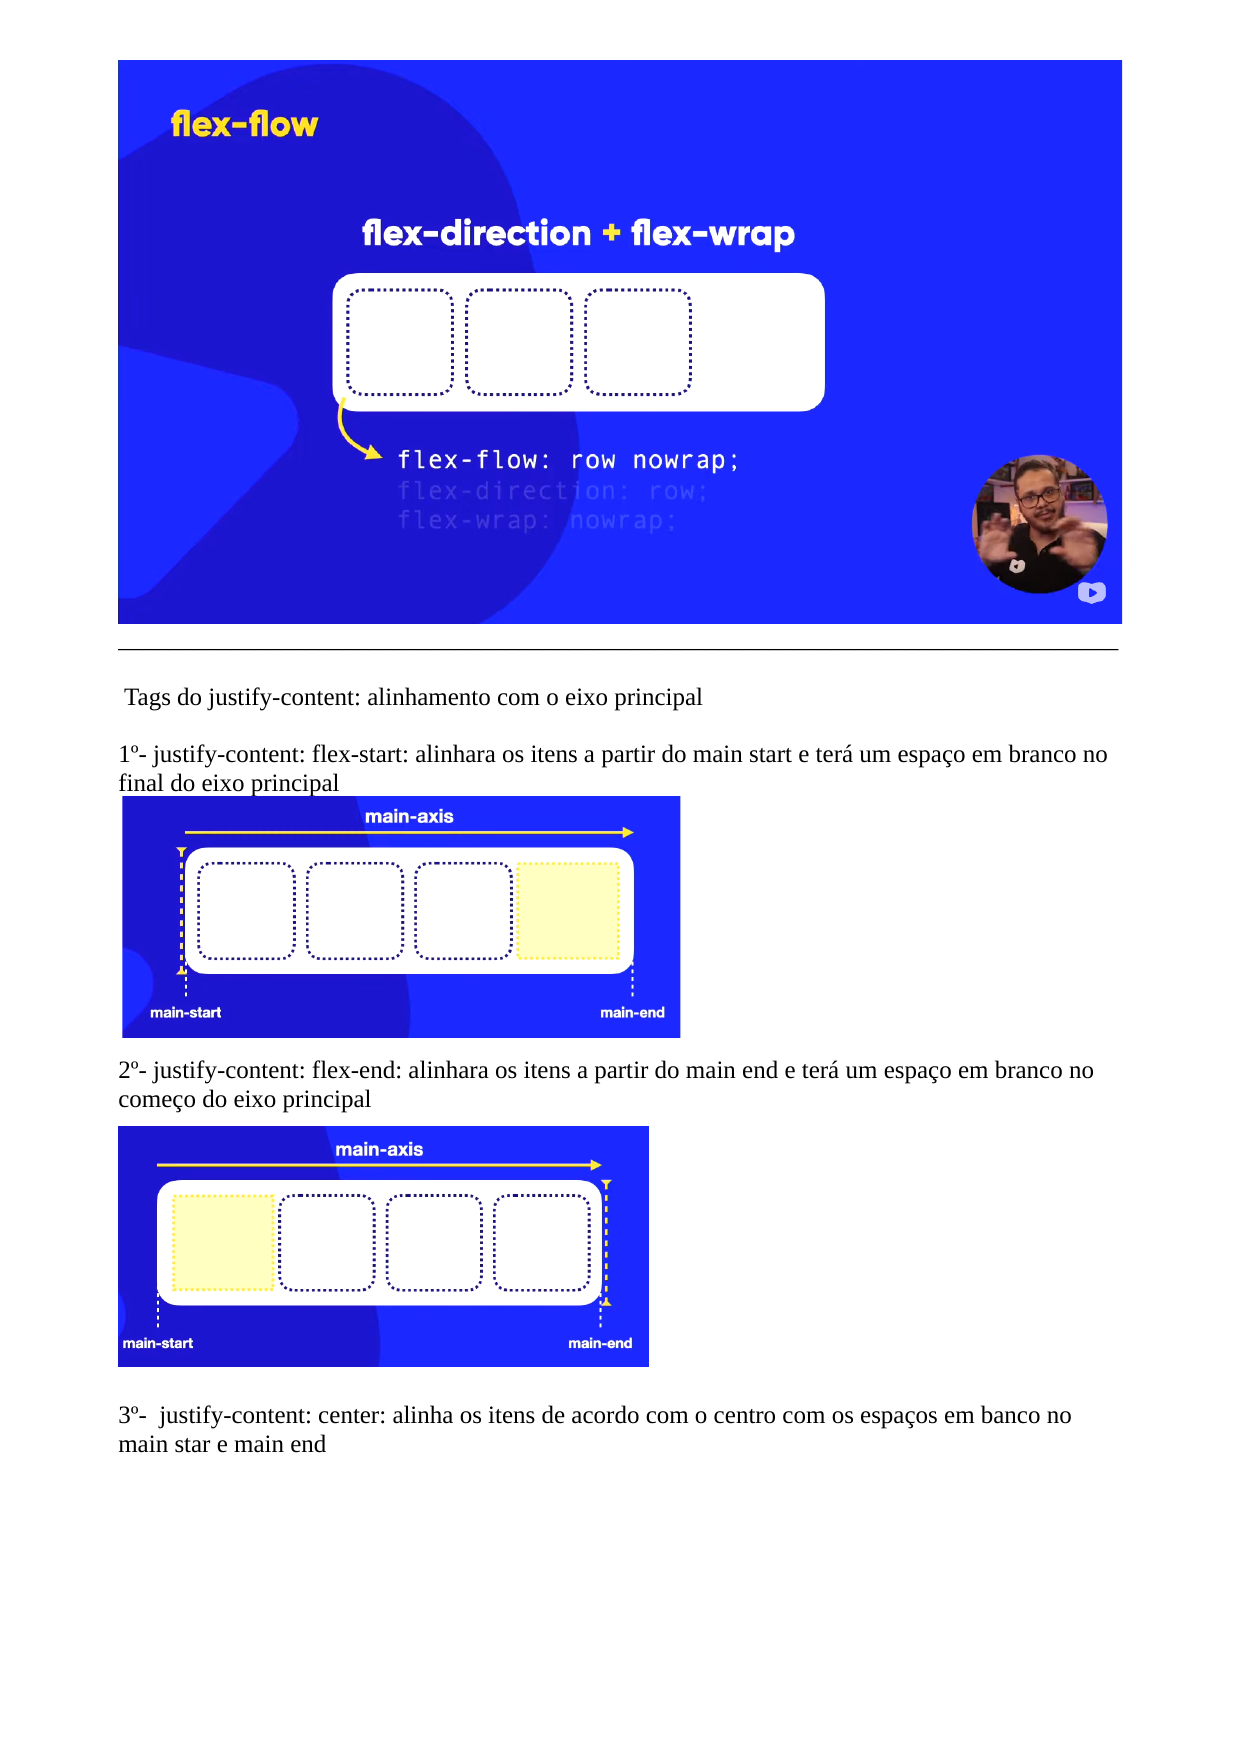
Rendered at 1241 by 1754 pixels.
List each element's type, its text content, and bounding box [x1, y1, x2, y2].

text 2º- justify-content: flex-end: alinhara os itens a partir do main end e terá um espaço em branco no começo do eixo principal [118, 1055, 1122, 1113]
picture [118, 1126, 649, 1367]
text Tags do justify-content: alinhamento com o eixo principal [118, 682, 1122, 710]
text ________________________________________________________________________________ [118, 624, 1122, 653]
picture [118, 60, 1123, 624]
picture [122, 796, 681, 1038]
text 1º- justify-content: flex-start: alinhara os itens a partir do main start e terá um espaço em branco no final do eixo principal [118, 739, 1122, 797]
text 3º- justify-content: center: alinha os itens de acordo com o centro com os espaços em banco no main star e main end [118, 1400, 1122, 1458]
